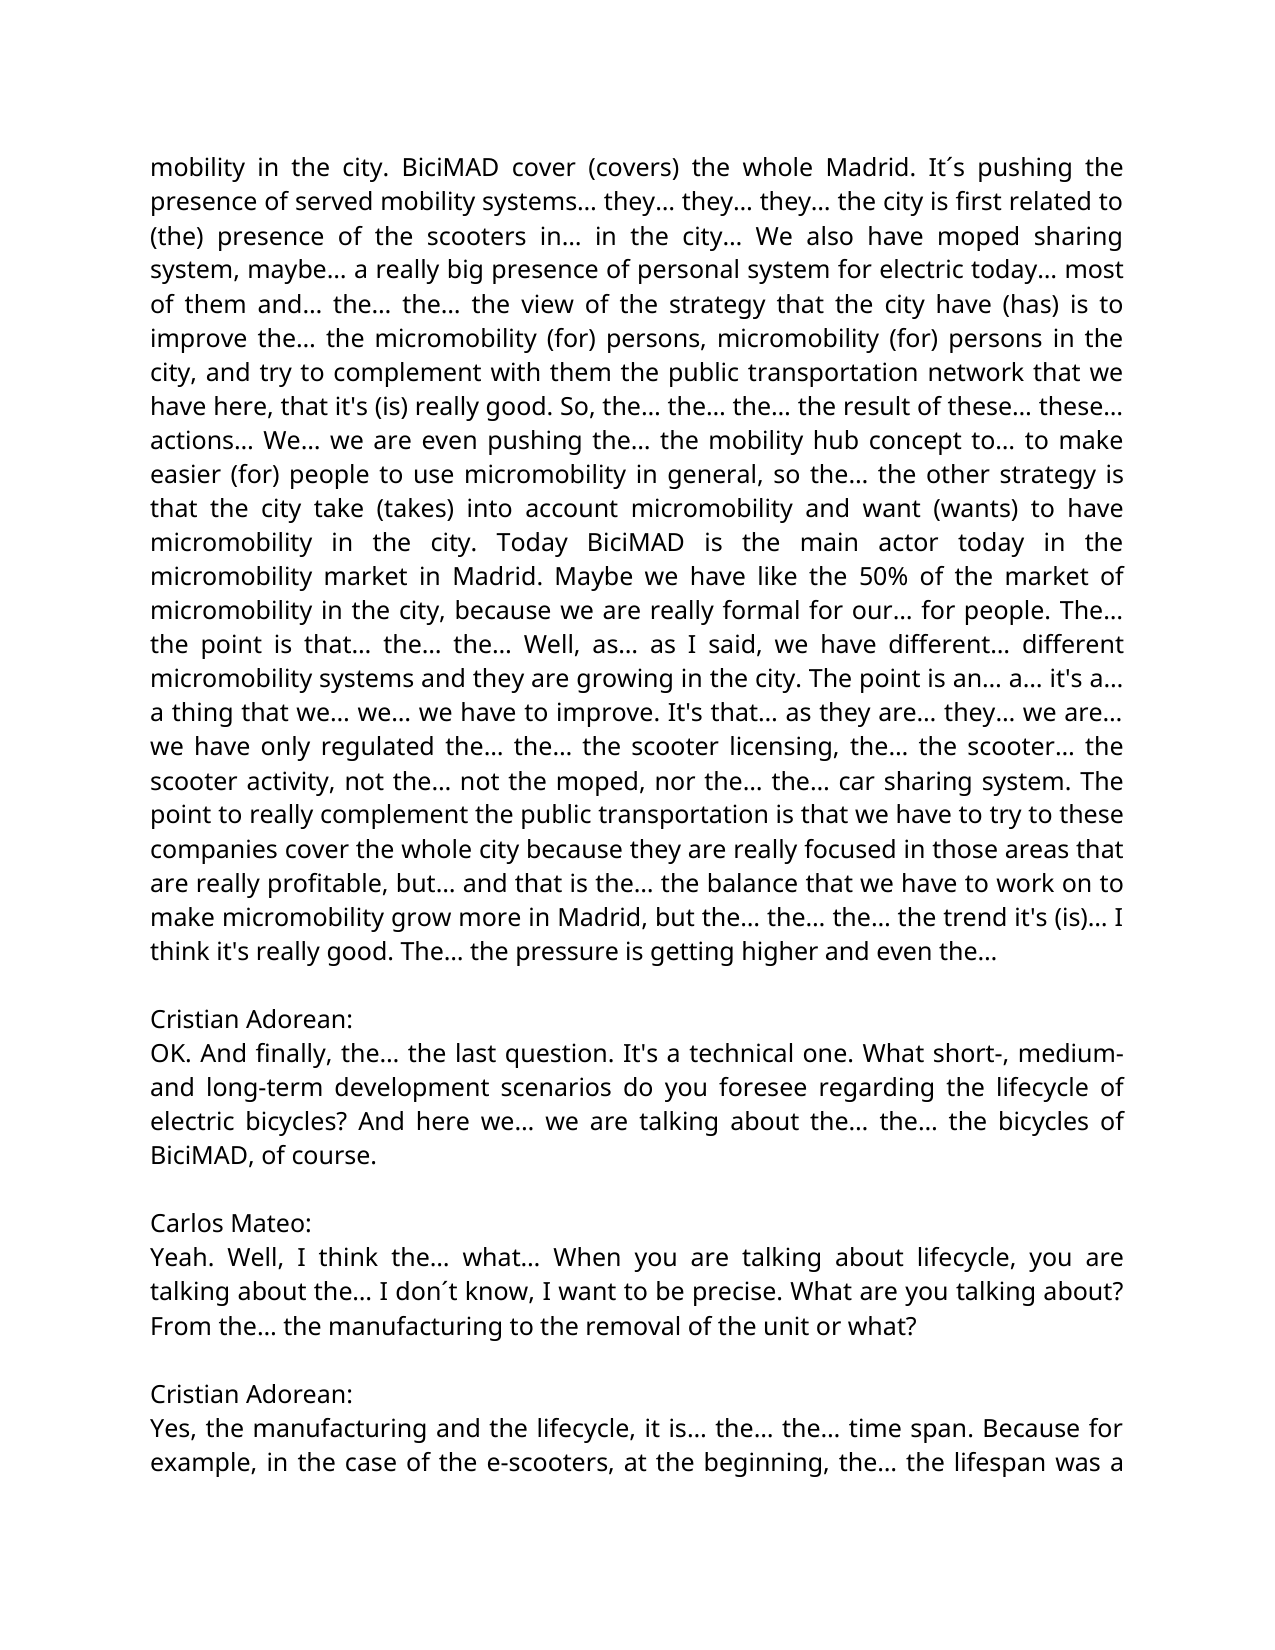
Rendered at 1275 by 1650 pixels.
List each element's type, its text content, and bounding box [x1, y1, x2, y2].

text Cristian Adorean: [150, 1002, 1125, 1036]
text Cristian Adorean: [150, 1376, 1125, 1410]
text Yes, the manufacturing and the lifecycle, it is… the… the… time span. Because for example, in the case of the e-scooters, at the beginning, the… the lifespan was a [150, 1410, 1125, 1478]
text Carlos Mateo: [150, 1206, 1125, 1240]
text OK. And finally, the… the last question. It's a technical one. What short-, medium- and long-term development scenarios do you foresee regarding the lifecycle of electric bicycles? And here we… we are talking about the… the… the bicycles of BiciMAD, of course. [150, 1036, 1125, 1172]
text mobility in the city. BiciMAD cover (covers) the whole Madrid. It´s pushing the presence of served mobility systems… they… they… they… the city is first related to (the) presence of the scooters in… in the city… We also have moped sharing system, maybe… a really big presence of personal system for electric today… most of them and… the… the… the view of the strategy that the city have (has) is to improve the… the micromobility (for) persons, micromobility (for) persons in the city, and try to complement with them the public transportation network that we have here, that it's (is) really good. So, the… the… the… the result of these… these… actions… We… we are even pushing the… the mobility hub concept to… to make easier (for) people to use micromobility in general, so the… the other strategy is that the city take (takes) into account micromobility and want (wants) to have micromobility in the city. Today BiciMAD is the main actor today in the micromobility market in Madrid. Maybe we have like the 50% of the market of micromobility in the city, because we are really formal for our… for people. The… the point is that… the… the… Well, as… as I said, we have different… different micromobility systems and they are growing in the city. The point is an… a… it's a… a thing that we… we… we have to improve. It's that… as they are… they… we are… we have only regulated the… the… the scooter licensing, the… the scooter… the scooter activity, not the… not the moped, nor the… the… car sharing system. The point to really complement the public transportation is that we have to try to these companies cover the whole city because they are really focused in those areas that are really profitable, but… and that is the… the balance that we have to work on to make micromobility grow more in Madrid, but the… the… the… the trend it's (is)… I think it's really good. The… the pressure is getting higher and even the… [150, 150, 1125, 967]
text Yeah. Well, I think the… what… When you are talking about lifecycle, you are talking about the… I don´t know, I want to be precise. What are you talking about? From the… the manufacturing to the removal of the unit or what? [150, 1240, 1125, 1342]
